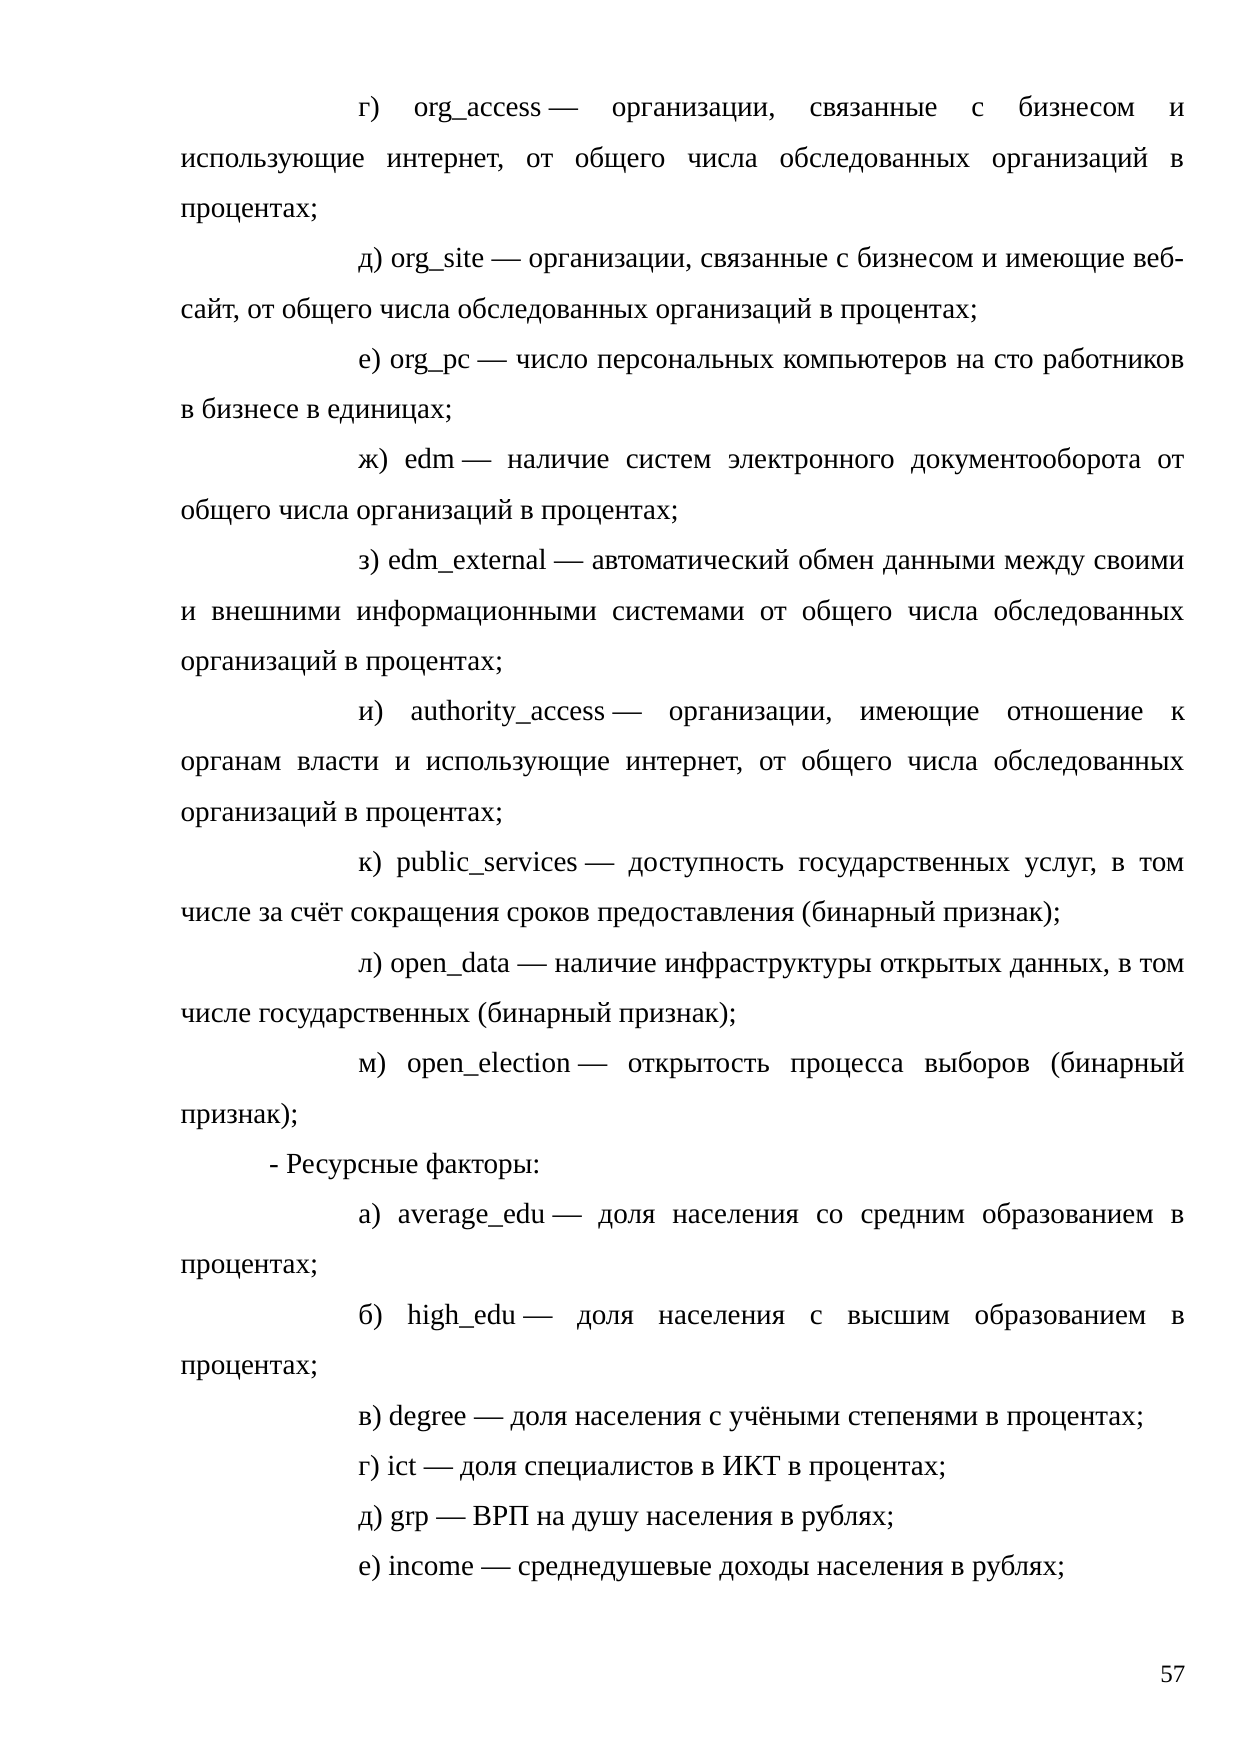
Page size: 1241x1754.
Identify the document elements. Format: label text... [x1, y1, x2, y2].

text а) average_edu — доля населения со средним образованием в процентах; [180, 1196, 1185, 1280]
text м) open_election — открытость процесса выборов (бинарный признак); [180, 1045, 1185, 1129]
text л) open_data — наличие инфраструктуры открытых данных, в том числе государственных (бинарный признак); [180, 945, 1185, 1029]
text - Ресурсные факторы: [180, 1146, 1185, 1179]
text з) edm_external — автоматический обмен данными между своими и внешними информационными системами от общего числа обследованных организаций в процентах; [180, 542, 1185, 676]
text д) grp — ВРП на душу населения в рублях; [180, 1498, 1185, 1532]
text и) authority_access — организации, имеющие отношение к органам власти и использующие интернет, от общего числа обследованных организаций в процентах; [180, 693, 1185, 827]
text е) income — среднедушевые доходы населения в рублях; [180, 1548, 1185, 1582]
text к) public_services — доступность государственных услуг, в том числе за счёт сокращения сроков предоставления (бинарный признак); [180, 844, 1185, 928]
text г) ict — доля специалистов в ИКТ в процентах; [180, 1448, 1185, 1481]
text е) org_pc — число персональных компьютеров на сто работников в бизнесе в единицах; [180, 341, 1185, 425]
text д) org_site — организации, связанные с бизнесом и имеющие веб-сайт, от общего числа обследованных организаций в процентах; [180, 240, 1185, 324]
text ж) edm — наличие систем электронного документооборота от общего числа организаций в процентах; [180, 442, 1185, 526]
text б) high_edu — доля населения с высшим образованием в процентах; [180, 1297, 1185, 1381]
text г) org_access — организации, связанные с бизнесом и использующие интернет, от общего числа обследованных организаций в процентах; [180, 89, 1185, 224]
text в) degree — доля населения с учёными степенями в процентах; [180, 1398, 1185, 1431]
